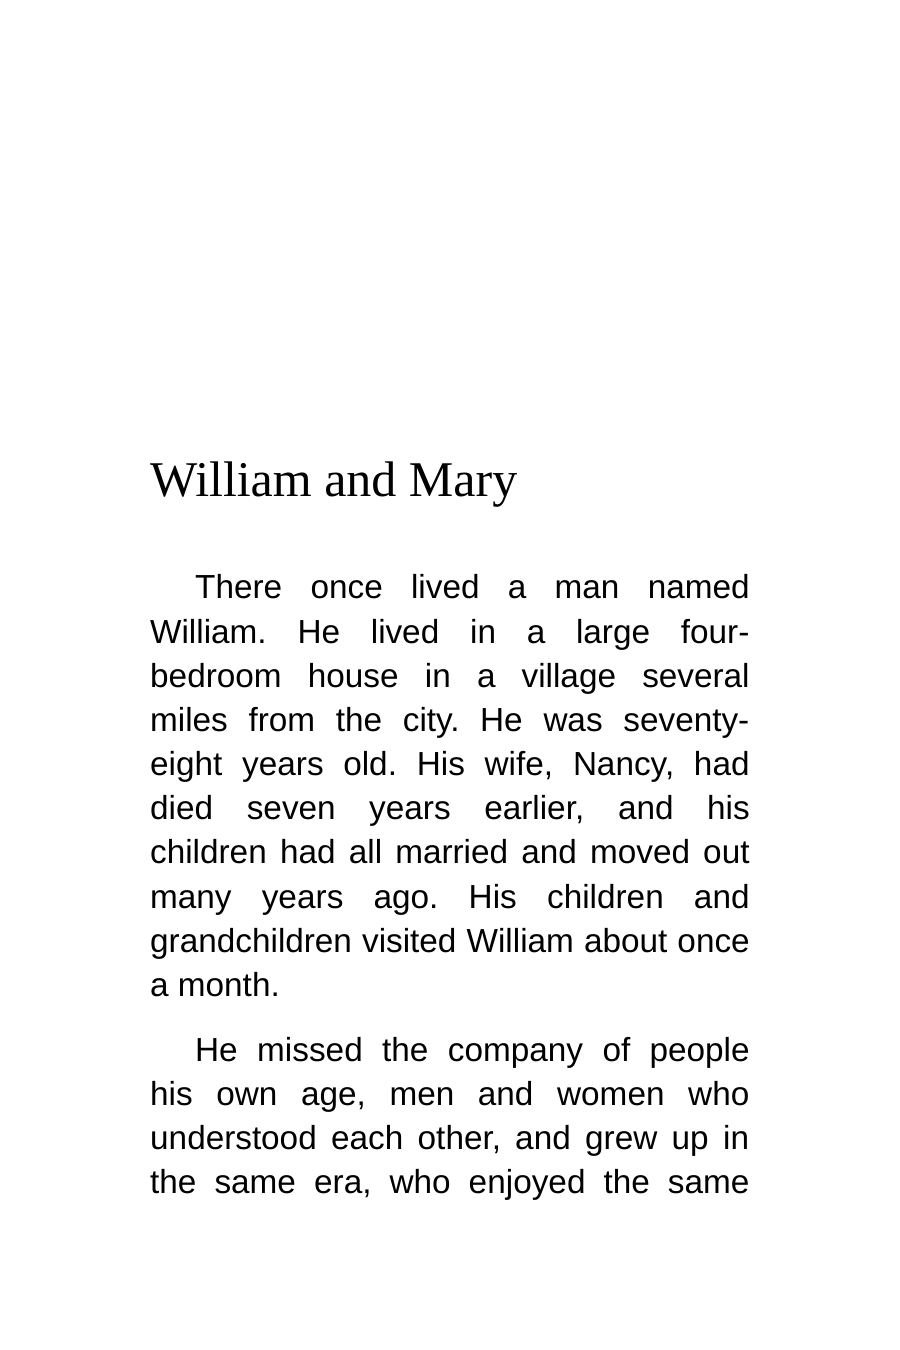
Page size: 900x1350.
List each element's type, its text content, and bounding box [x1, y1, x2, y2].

title William and Mary [150, 450, 750, 507]
text There once lived a man named William. He lived in a large four-bedroom house in a village several miles from the city. He was seventy-eight years old. His wife, Nancy, had died seven years earlier, and his children had all married and moved out many years ago. His children and grandchildren visited William about once a month. [150, 567, 750, 1003]
text He missed the company of people his own age, men and women who understood each other, and grew up in the same era, who enjoyed the same [150, 1030, 750, 1201]
